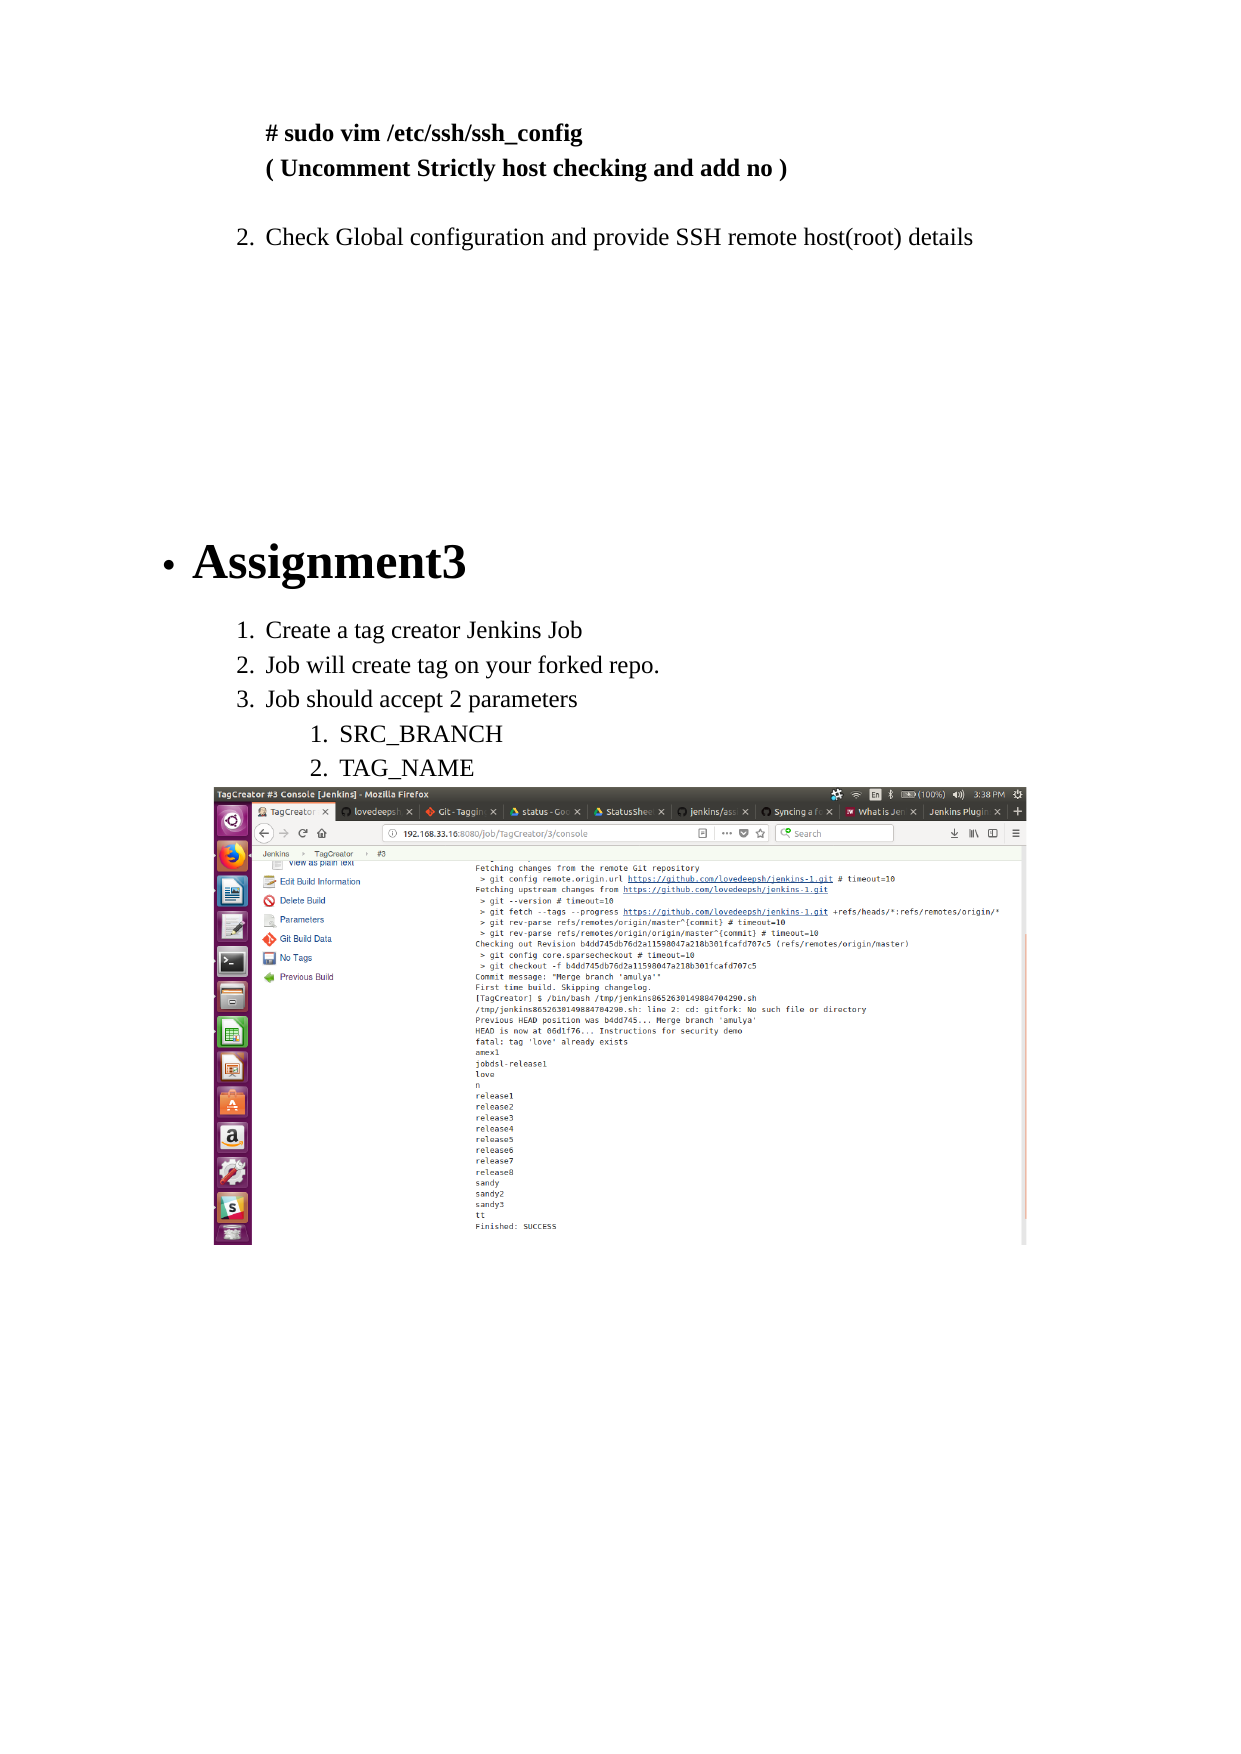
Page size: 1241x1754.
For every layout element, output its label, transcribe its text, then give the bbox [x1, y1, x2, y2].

list Assignment3 [162, 532, 1122, 589]
list Check Global configuration and provide SSH remote host(root) details [236, 222, 1122, 250]
list TAG_NAME [309, 753, 1122, 782]
list ( Uncomment Strictly host checking and add no ) [236, 153, 1122, 181]
list SRC_BRANCH [309, 719, 1122, 748]
list Job should accept 2 parameters [236, 684, 1122, 713]
list # sudo vim /etc/ssh/ssh_config [236, 118, 1122, 147]
list Job will create tag on your forked repo. [236, 650, 1122, 679]
list Create a tag creator Jenkins Job [236, 615, 1122, 644]
picture [213, 787, 1027, 1245]
